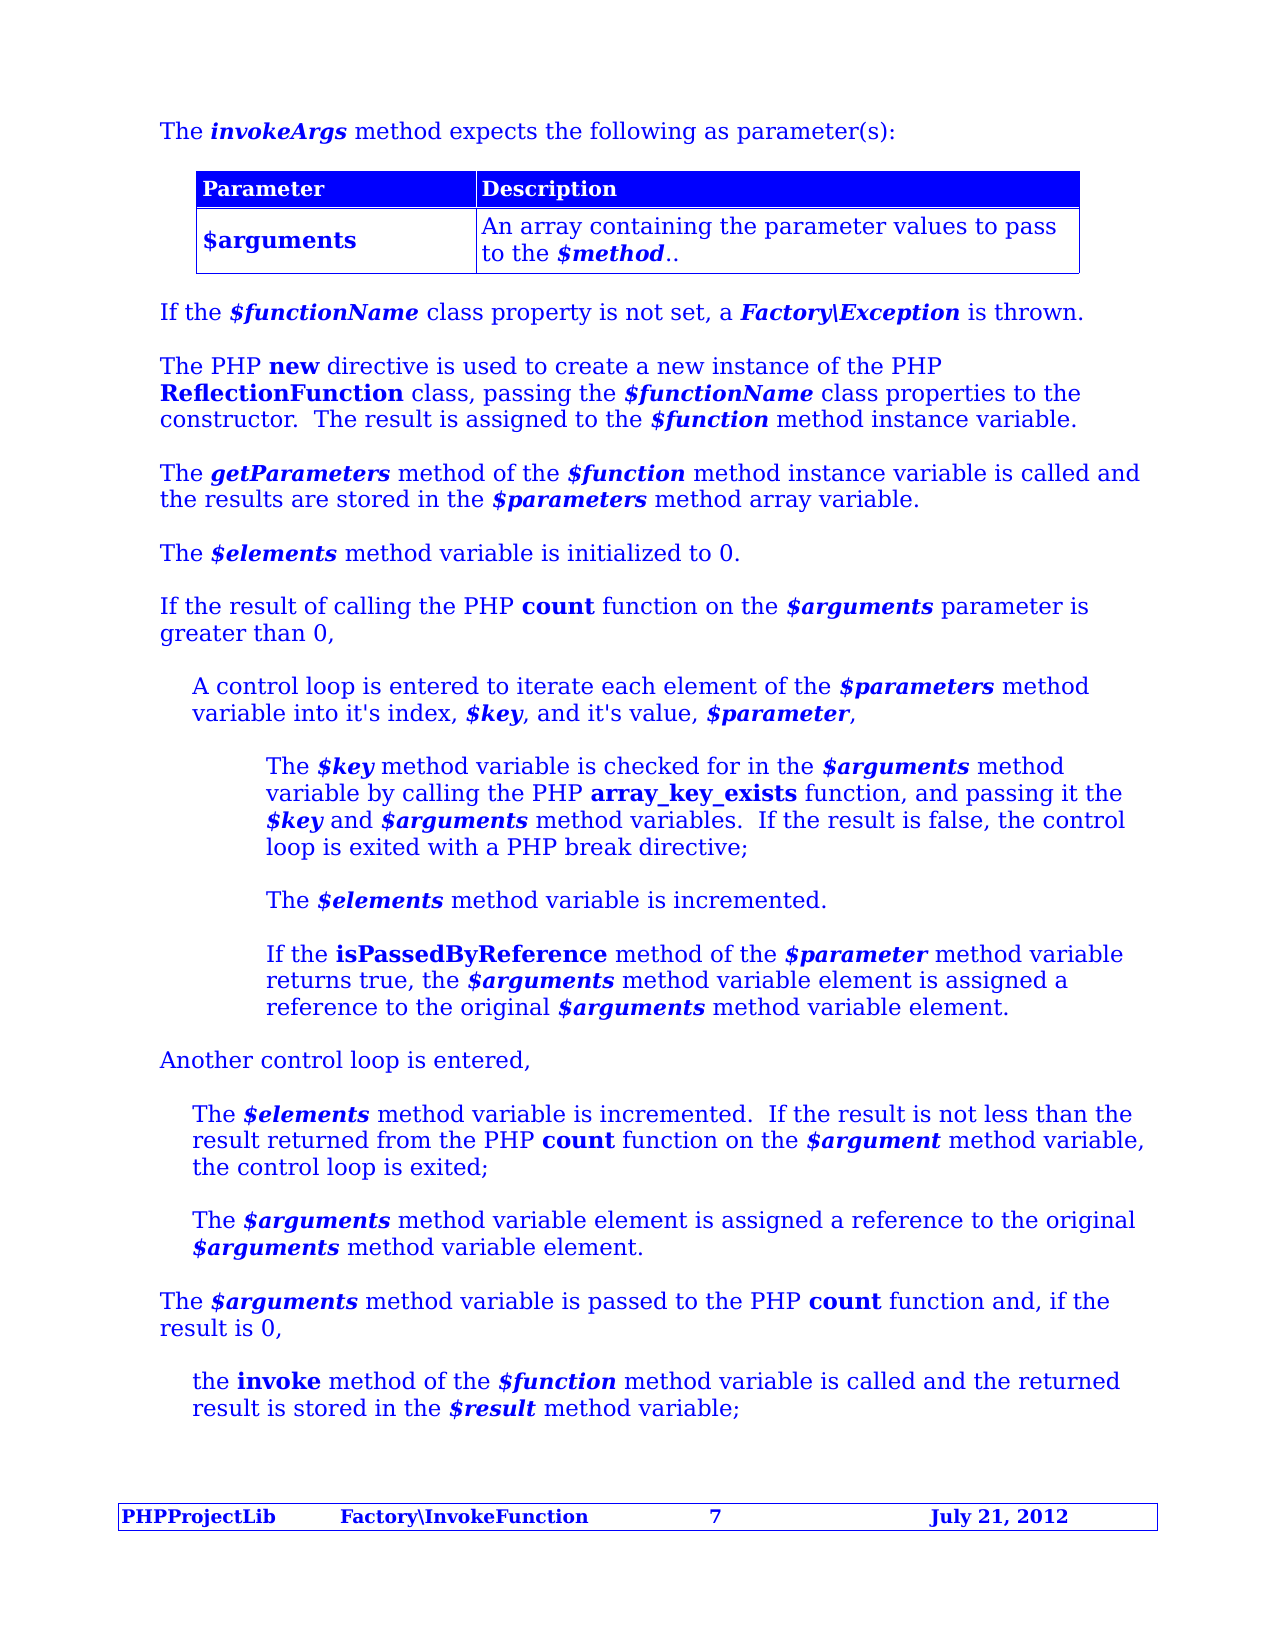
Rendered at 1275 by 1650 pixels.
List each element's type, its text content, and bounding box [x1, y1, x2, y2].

text The $key method variable is checked for in the $arguments method variable by calling the PHP array_key_exists function, and passing it the $key and $arguments method variables. If the result is false, the control loop is exited with a PHP break directive; [266, 753, 1157, 860]
text The $elements method variable is initialized to 0. [159, 540, 1157, 566]
table_cell An array containing the parameter values to pass to the $method.. [477, 209, 1079, 272]
table_header Parameter [197, 172, 476, 207]
text If the result of calling the PHP count function on the $arguments parameter is greater than 0, [159, 593, 1157, 647]
text The $arguments method variable element is assigned a reference to the original $arguments method variable element. [192, 1208, 1157, 1261]
text The $arguments method variable is passed to the PHP count function and, if the result is 0, [159, 1288, 1157, 1341]
text The invokeArgs method expects the following as parameter(s): [159, 118, 1157, 145]
text If the $functionName class property is not set, a Factory\Exception is thrown. [159, 299, 1157, 326]
table_cell $arguments [197, 209, 476, 272]
text The $elements method variable is incremented. If the result is not less than the result returned from the PHP count function on the $argument method variable, the control loop is exited; [192, 1101, 1157, 1181]
text If the isPassedByReference method of the $parameter method variable returns true, the $arguments method variable element is assigned a reference to the original $arguments method variable element. [266, 940, 1157, 1021]
text Another control loop is entered, [159, 1047, 1157, 1074]
text The $elements method variable is incremented. [266, 887, 1157, 914]
table_header Description [477, 172, 1079, 207]
text The getParameters method of the $function method instance variable is called and the results are stored in the $parameters method array variable. [159, 460, 1157, 513]
text The PHP new directive is used to create a new instance of the PHP ReflectionFunction class, passing the $functionName class properties to the constructor. The result is assigned to the $function method instance variable. [159, 352, 1157, 433]
text the invoke method of the $function method variable is called and the returned result is stored in the $result method variable; [192, 1368, 1157, 1422]
text A control loop is entered to iterate each element of the $parameters method variable into it's index, $key, and it's value, $parameter, [192, 673, 1157, 727]
